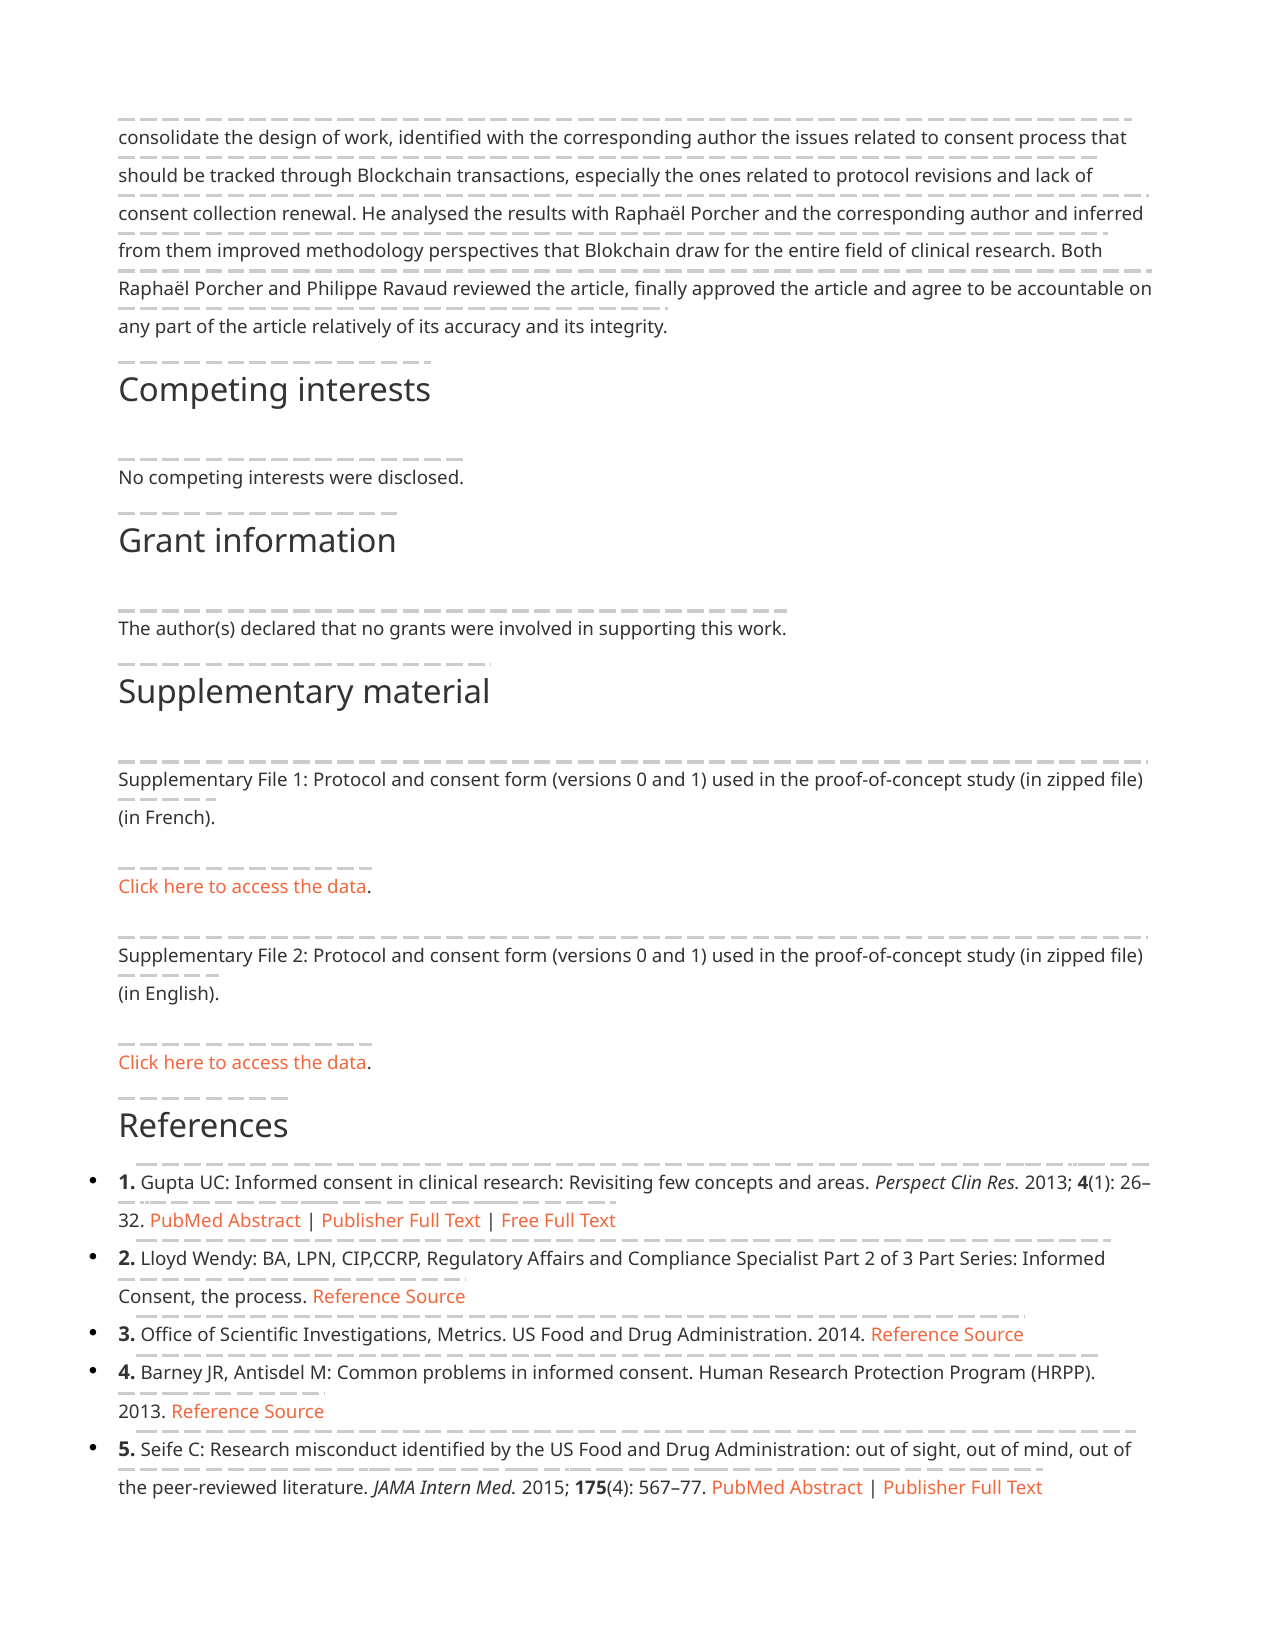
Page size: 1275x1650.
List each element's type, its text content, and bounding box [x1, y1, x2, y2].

text Click here to access the data. [118, 1043, 1157, 1075]
subtitle Supplementary material [118, 663, 1157, 713]
list 3. Office of Scientific Investigations, Metrics. US Food and Drug Administration. 2014. Reference Source [118, 1315, 1157, 1347]
text The author(s) declared that no grants were involved in supporting this work. [118, 609, 1157, 641]
list 4. Barney JR, Antisdel M: Common problems in informed consent. Human Research Protection Program (HRPP). 2013. Reference Source [118, 1354, 1157, 1423]
text Click here to access the data. [118, 867, 1157, 899]
list 5. Seife C: Research misconduct identified by the US Food and Drug Administration: out of sight, out of mind, out of the peer-reviewed literature. JAMA Intern Med. 2015; 175(4): 567–77. PubMed Abstract | Publisher Full Text [118, 1430, 1157, 1500]
list 1. Gupta UC: Informed consent in clinical research: Revisiting few concepts and areas. Perspect Clin Res. 2013; 4(1): 26–32. PubMed Abstract | Publisher Full Text | Free Full Text [118, 1163, 1157, 1233]
subtitle References [118, 1097, 1157, 1147]
list 2. Lloyd Wendy: BA, LPN, CIP,CCRP, Regulatory Affairs and Compliance Specialist Part 2 of 3 Part Series: Informed Consent, the process. Reference Source [118, 1239, 1157, 1309]
subtitle Competing interests [118, 361, 1157, 411]
text Supplementary File 2: Protocol and consent form (versions 0 and 1) used in the proof-of-concept study (in zipped file) (in English). [118, 936, 1157, 1006]
text consolidate the design of work, identified with the corresponding author the issues related to consent process that should be tracked through Blockchain transactions, especially the ones related to protocol revisions and lack of consent collection renewal. He analysed the results with Raphaël Porcher and the corresponding author and inferred from them improved methodology perspectives that Blokchain draw for the entire field of clinical research. Both Raphaël Porcher and Philippe Ravaud reviewed the article, finally approved the article and agree to be accountable on any part of the article relatively of its accuracy and its integrity. [118, 118, 1157, 339]
text Supplementary File 1: Protocol and consent form (versions 0 and 1) used in the proof-of-concept study (in zipped file) (in French). [118, 760, 1157, 830]
text No competing interests were disclosed. [118, 458, 1157, 490]
subtitle Grant information [118, 512, 1157, 562]
